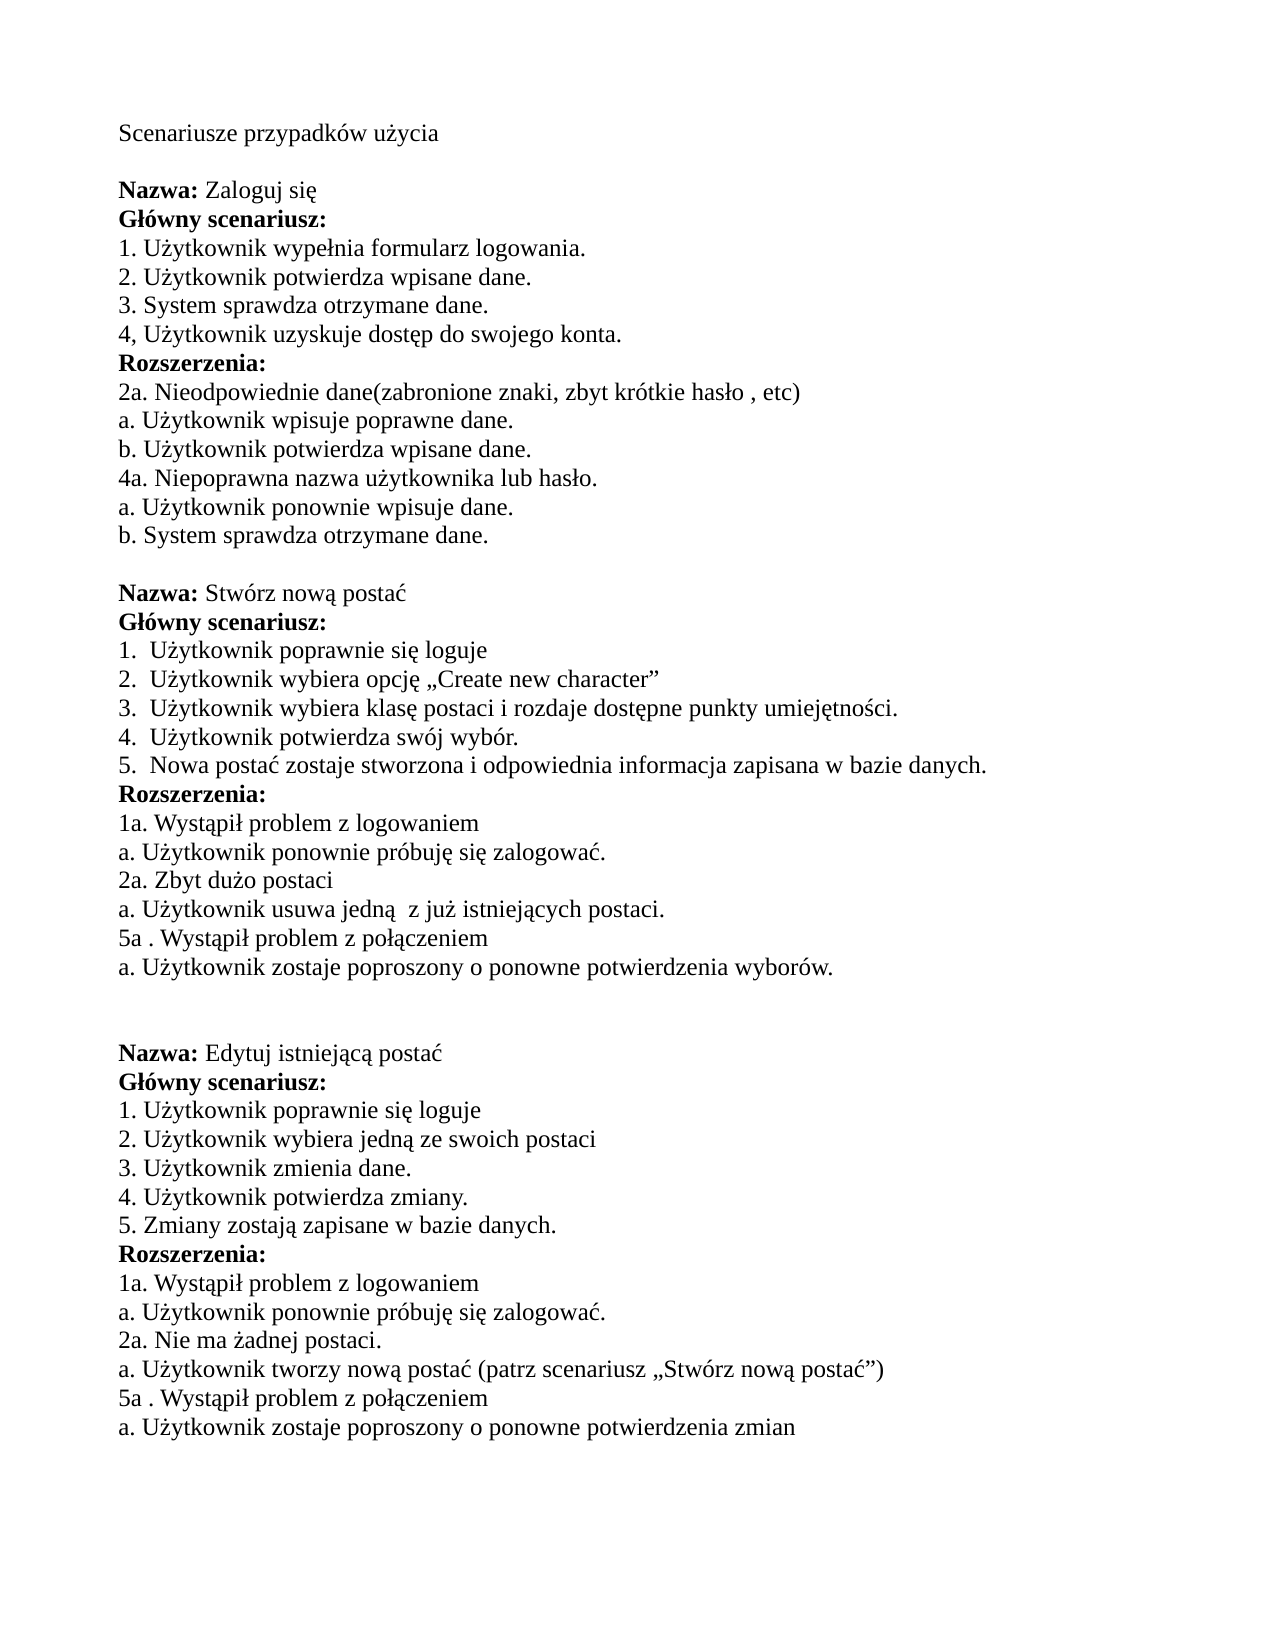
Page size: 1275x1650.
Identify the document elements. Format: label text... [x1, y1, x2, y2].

text Nazwa: Edytuj istniejącą postać [118, 1038, 1157, 1067]
text b. Użytkownik potwierdza wpisane dane. [118, 434, 1157, 463]
text 4a. Niepoprawna nazwa użytkownika lub hasło. [118, 463, 1157, 492]
text 1. Użytkownik poprawnie się loguje [118, 636, 1157, 664]
text a. Użytkownik ponownie próbuję się zalogować. [118, 837, 1157, 866]
text 5a . Wystąpił problem z połączeniem [118, 1383, 1157, 1412]
text Nazwa: Zaloguj się [118, 176, 1157, 204]
text 2a. Nieodpowiednie dane(zabronione znaki, zbyt krótkie hasło , etc) [118, 377, 1157, 406]
text a. Użytkownik tworzy nową postać (patrz scenariusz „Stwórz nową postać”) [118, 1354, 1157, 1383]
text 3. Użytkownik zmienia dane. [118, 1153, 1157, 1182]
text a. Użytkownik zostaje poproszony o ponowne potwierdzenia wyborów. [118, 952, 1157, 981]
text Główny scenariusz: [118, 607, 1157, 636]
text 2. Użytkownik wybiera opcję „Create new character” [118, 664, 1157, 693]
text 5. Zmiany zostają zapisane w bazie danych. [118, 1211, 1157, 1239]
text 2. Użytkownik potwierdza wpisane dane. [118, 262, 1157, 291]
text Rozszerzenia: [118, 779, 1157, 808]
text 1a. Wystąpił problem z logowaniem [118, 1268, 1157, 1297]
text Rozszerzenia: [118, 1239, 1157, 1268]
text 2a. Nie ma żadnej postaci. [118, 1326, 1157, 1354]
text 4. Użytkownik potwierdza swój wybór. [118, 722, 1157, 751]
text Rozszerzenia: [118, 348, 1157, 377]
text a. Użytkownik ponownie wpisuje dane. [118, 492, 1157, 521]
text 2. Użytkownik wybiera jedną ze swoich postaci [118, 1124, 1157, 1153]
text a. Użytkownik usuwa jedną z już istniejących postaci. [118, 894, 1157, 923]
text 3. System sprawdza otrzymane dane. [118, 291, 1157, 319]
text 3. Użytkownik wybiera klasę postaci i rozdaje dostępne punkty umiejętności. [118, 693, 1157, 722]
text 5. Nowa postać zostaje stworzona i odpowiednia informacja zapisana w bazie danych. [118, 751, 1157, 779]
text 2a. Zbyt dużo postaci [118, 866, 1157, 894]
text 1a. Wystąpił problem z logowaniem [118, 808, 1157, 837]
text b. System sprawdza otrzymane dane. [118, 521, 1157, 549]
text Główny scenariusz: [118, 1067, 1157, 1096]
text a. Użytkownik zostaje poproszony o ponowne potwierdzenia zmian [118, 1412, 1157, 1441]
text 4. Użytkownik potwierdza zmiany. [118, 1182, 1157, 1211]
text Scenariusze przypadków użycia [118, 118, 1157, 147]
text Główny scenariusz: [118, 204, 1157, 233]
text 1. Użytkownik poprawnie się loguje [118, 1096, 1157, 1124]
text 4, Użytkownik uzyskuje dostęp do swojego konta. [118, 319, 1157, 348]
text 5a . Wystąpił problem z połączeniem [118, 923, 1157, 952]
text a. Użytkownik ponownie próbuję się zalogować. [118, 1297, 1157, 1326]
text a. Użytkownik wpisuje poprawne dane. [118, 406, 1157, 434]
text Nazwa: Stwórz nową postać [118, 578, 1157, 607]
text 1. Użytkownik wypełnia formularz logowania. [118, 233, 1157, 262]
